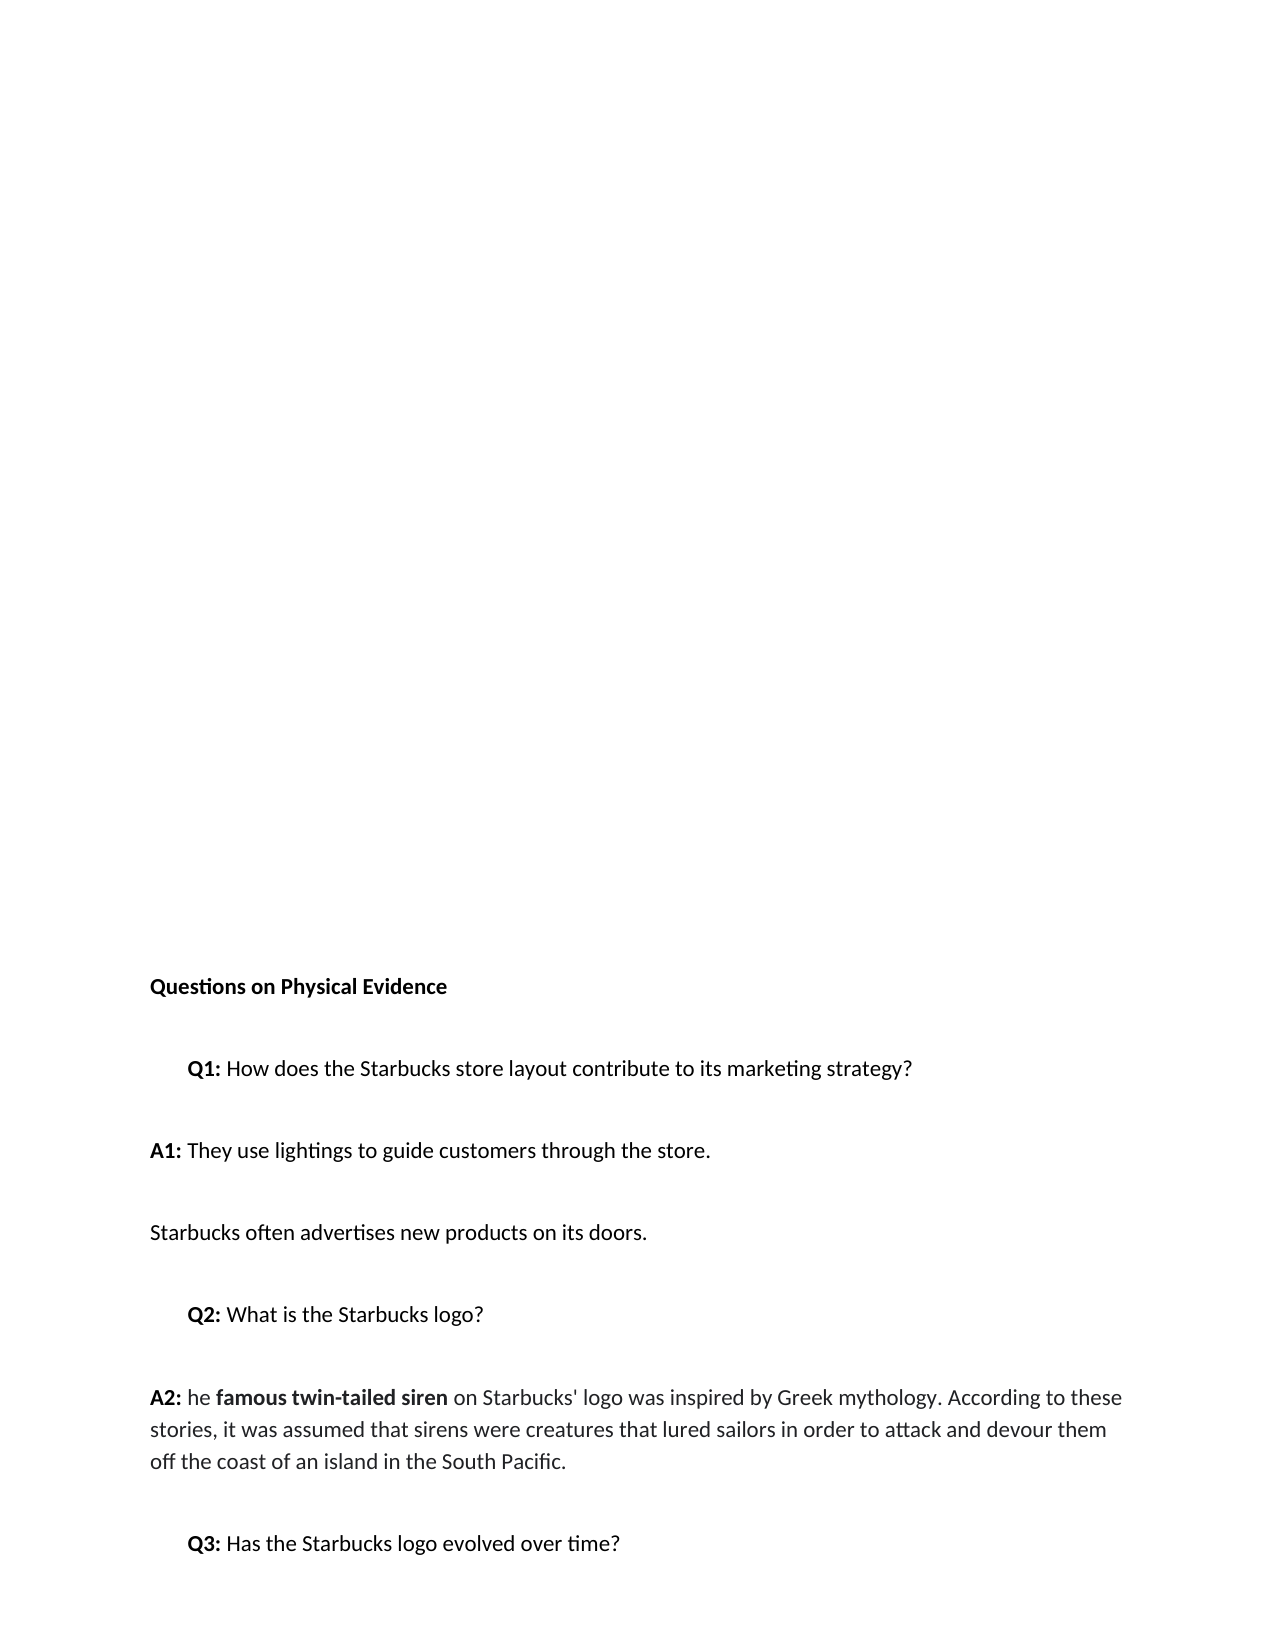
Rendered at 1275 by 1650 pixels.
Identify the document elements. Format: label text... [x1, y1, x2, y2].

text A1: They use lightings to guide customers through the store. [150, 1136, 1125, 1164]
text Questions on Physical Evidence [150, 972, 1125, 1000]
text Starbucks often advertises new products on its doors. [150, 1218, 1125, 1246]
text Q1: How does the Starbucks store layout contribute to its marketing strategy? [187, 1054, 1125, 1082]
text Q2: What is the Starbucks logo? [187, 1301, 1125, 1329]
text Q3: Has the Starbucks logo evolved over time? [187, 1529, 1125, 1557]
text A2: he famous twin-tailed siren on Starbucks' logo was inspired by Greek mythology. According to these stories, it was assumed that sirens were creatures that lured sailors in order to attack and devour them off the coast of an island in the South Pacific. [150, 1383, 1125, 1475]
